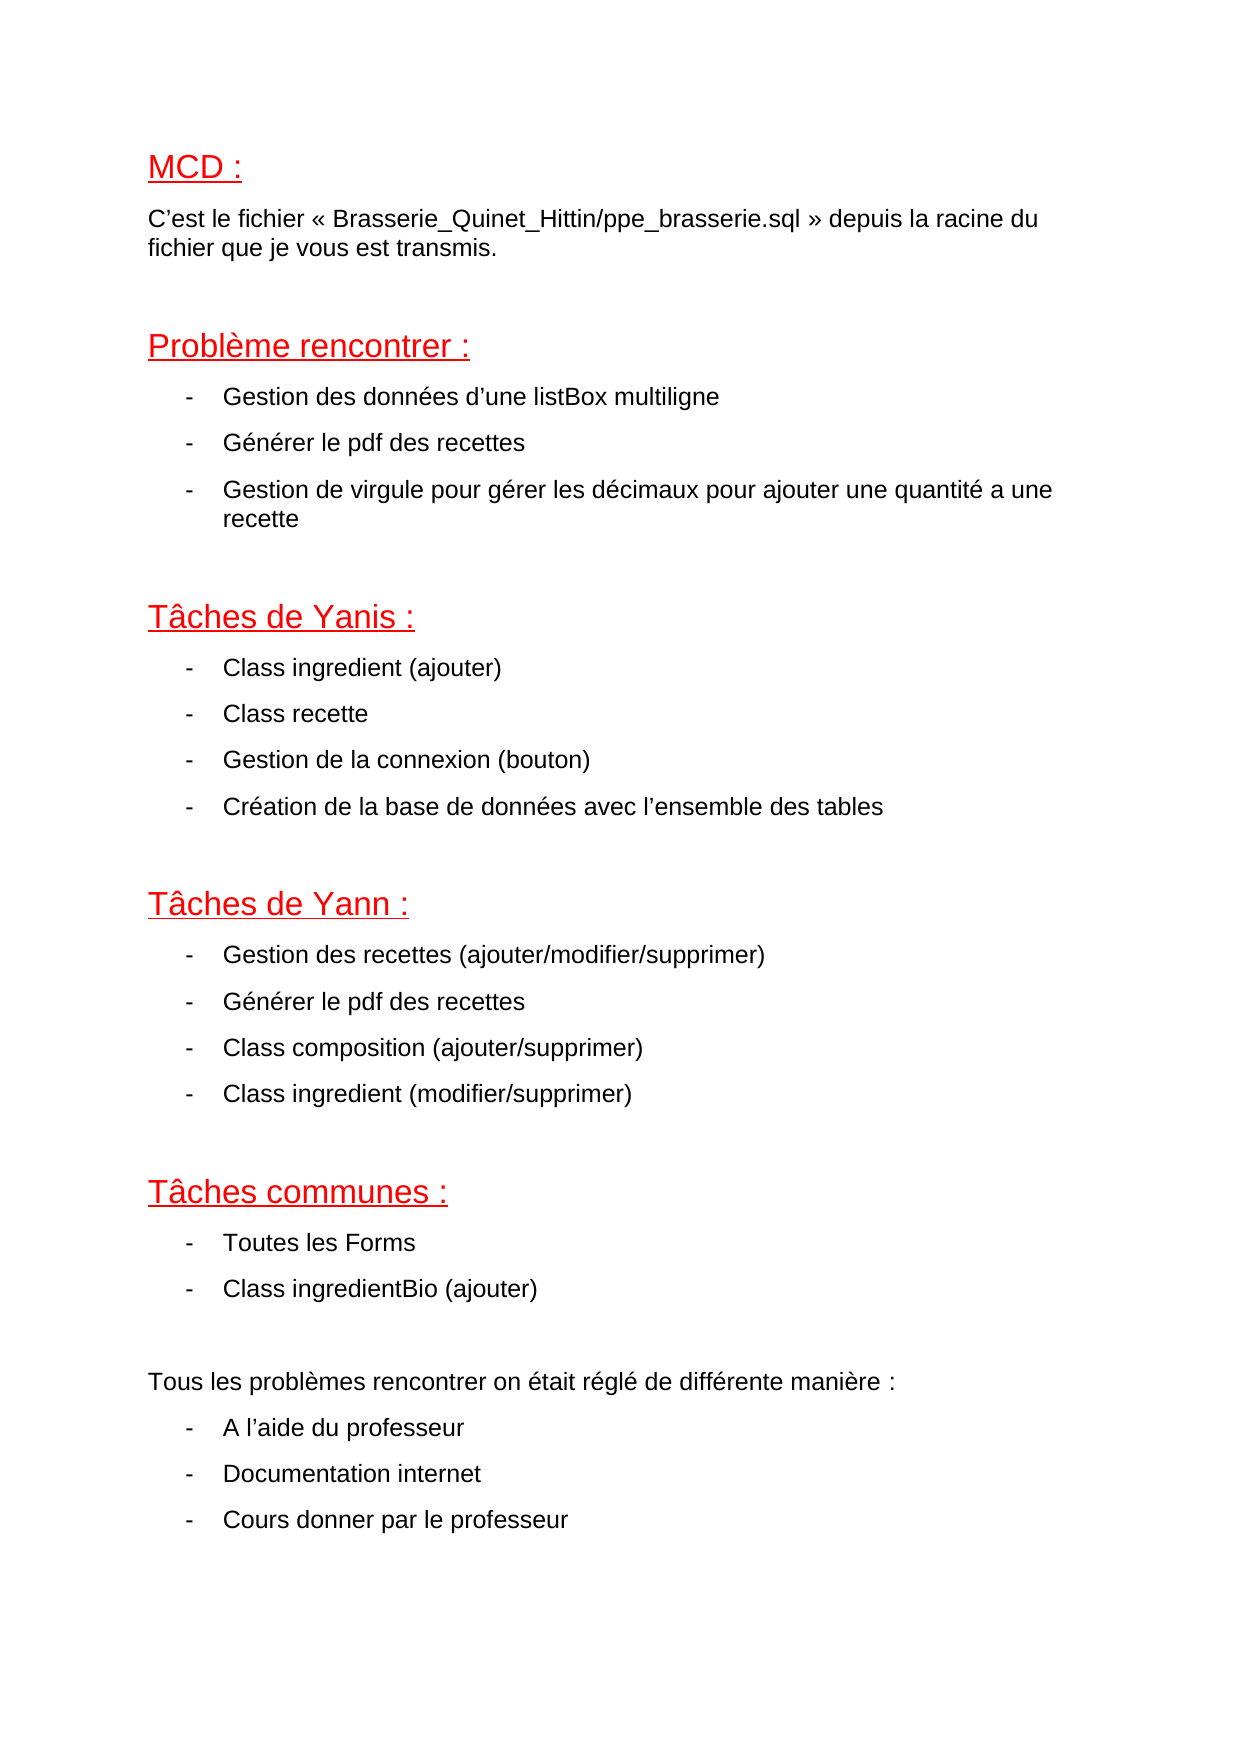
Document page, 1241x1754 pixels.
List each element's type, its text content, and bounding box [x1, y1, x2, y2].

list Class ingredient (ajouter) [185, 653, 1093, 682]
list Toutes les Forms [185, 1228, 1093, 1257]
list Class ingredient (modifier/supprimer) [185, 1079, 1093, 1108]
list Class recette [185, 699, 1093, 728]
text Problème rencontrer : [148, 326, 1093, 364]
text Tous les problèmes rencontrer on était réglé de différente manière : [148, 1367, 1093, 1396]
list Class composition (ajouter/supprimer) [185, 1033, 1093, 1062]
text MCD : [148, 148, 1093, 186]
text Tâches de Yanis : [148, 597, 1093, 635]
list Générer le pdf des recettes [185, 987, 1093, 1016]
text C’est le fichier « Brasserie_Quinet_Hittin/ppe_brasserie.sql » depuis la racine du fichier que je vous est transmis. [148, 204, 1093, 262]
list Générer le pdf des recettes [185, 428, 1093, 457]
list Gestion des données d’une listBox multiligne [185, 382, 1093, 411]
list Gestion de virgule pour gérer les décimaux pour ajouter une quantité a une recette [185, 475, 1093, 533]
text Tâches de Yann : [148, 884, 1093, 923]
list A l’aide du professeur [185, 1413, 1093, 1442]
list Gestion de la connexion (bouton) [185, 746, 1093, 774]
list Class ingredientBio (ajouter) [185, 1274, 1093, 1303]
list Documentation internet [185, 1459, 1093, 1488]
list Cours donner par le professeur [185, 1506, 1093, 1534]
list Gestion des recettes (ajouter/modifier/supprimer) [185, 941, 1093, 969]
text Tâches communes : [148, 1172, 1093, 1210]
list Création de la base de données avec l’ensemble des tables [185, 792, 1093, 821]
